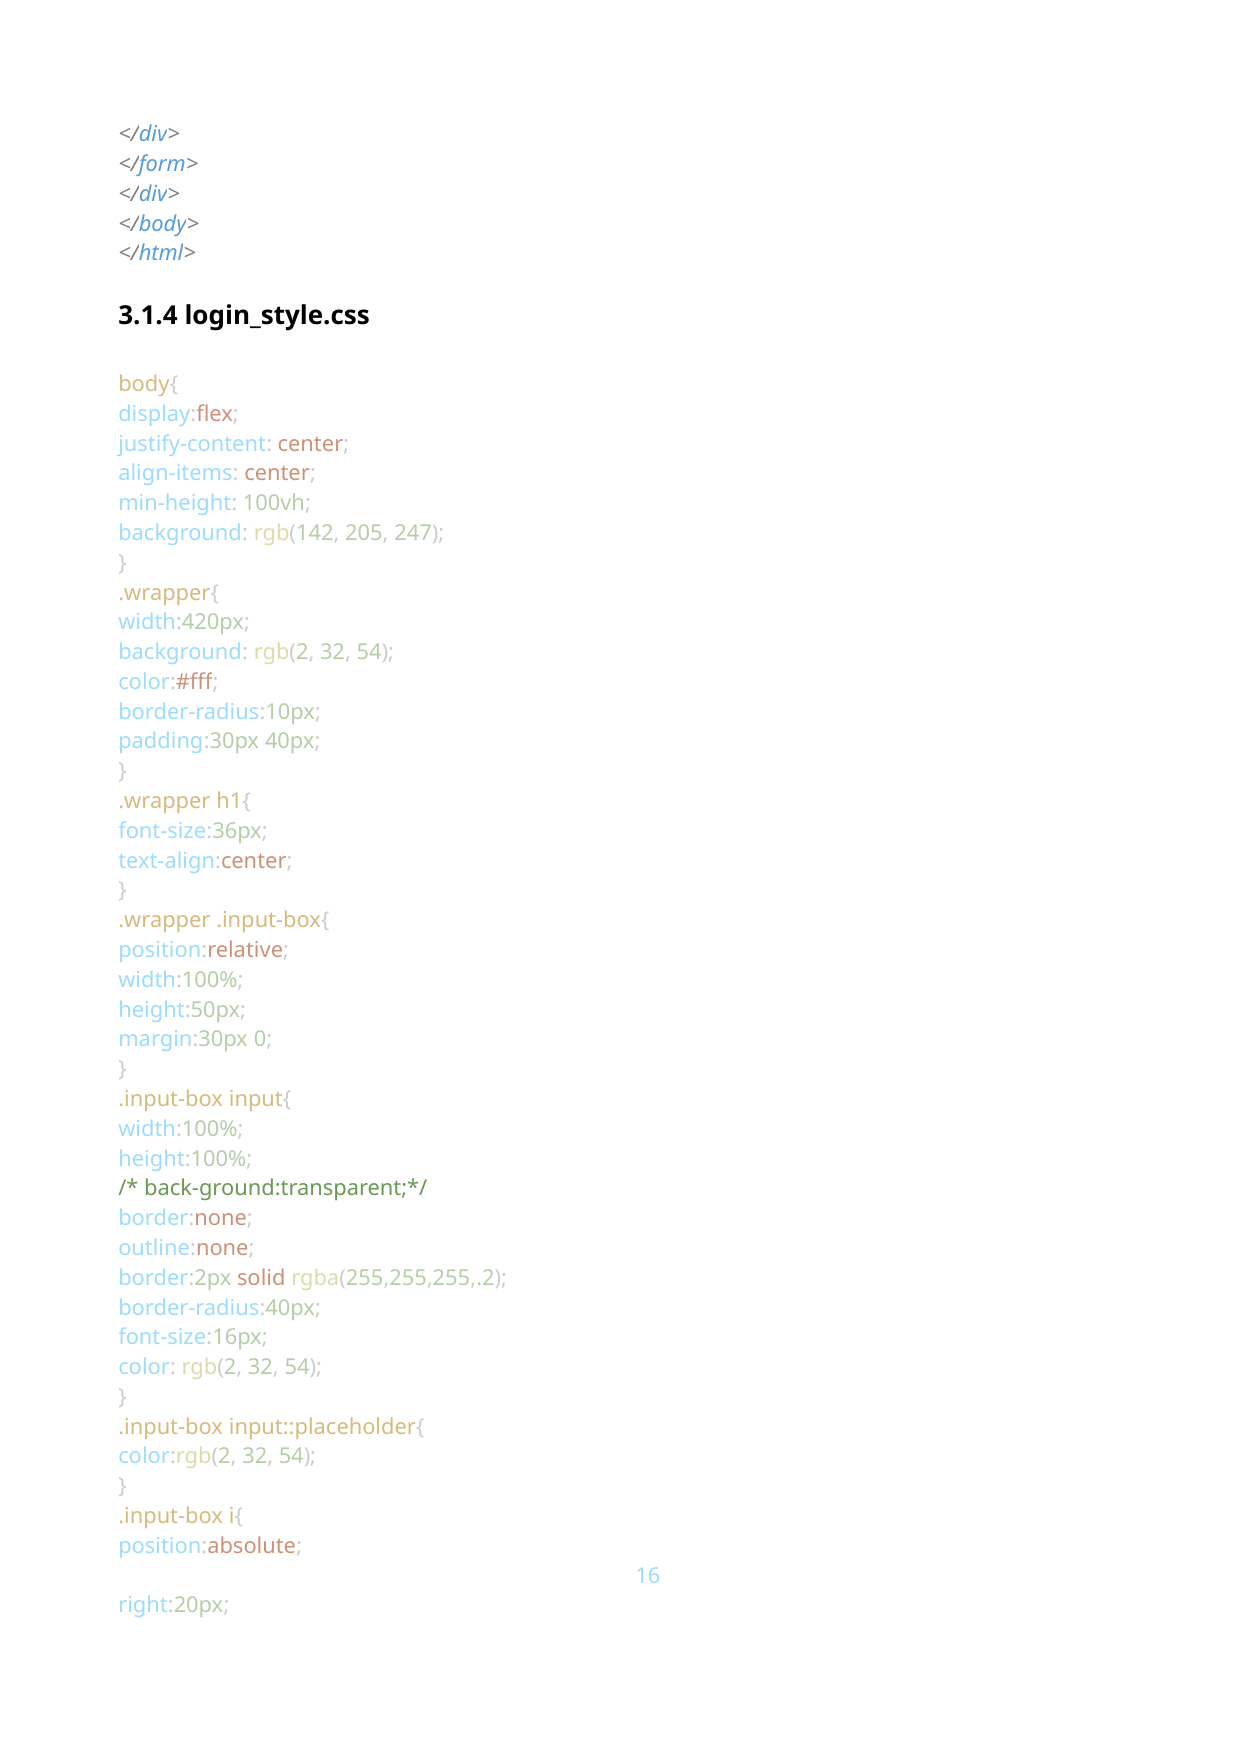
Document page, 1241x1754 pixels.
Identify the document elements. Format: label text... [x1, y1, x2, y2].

text } [118, 1053, 1122, 1083]
text /* back-ground:transparent;*/ [118, 1172, 1122, 1202]
text outline:none; [118, 1232, 1122, 1262]
text color: rgb(2, 32, 54); [118, 1351, 1122, 1381]
text width:100%; [118, 1113, 1122, 1142]
text padding:30px 40px; [118, 725, 1122, 755]
text position:absolute; [118, 1530, 1122, 1559]
text margin:30px 0; [118, 1023, 1122, 1053]
text justify-content: center; [118, 427, 1122, 457]
text </body> [118, 207, 1122, 237]
text .wrapper .input-box{ [118, 904, 1122, 934]
text </div> [118, 178, 1122, 207]
text } [118, 547, 1122, 576]
text body{ [118, 368, 1122, 398]
text .input-box i{ [118, 1500, 1122, 1530]
text color:#fff; [118, 666, 1122, 696]
text border:2px solid rgba(255,255,255,.2); [118, 1262, 1122, 1291]
text background: rgb(142, 205, 247); [118, 517, 1122, 547]
text 3.1.4 login_style.css [118, 297, 1122, 332]
text .wrapper{ [118, 576, 1122, 606]
text } [118, 1470, 1122, 1500]
text .wrapper h1{ [118, 785, 1122, 815]
text .input-box input::placeholder{ [118, 1411, 1122, 1440]
text </html> [118, 237, 1122, 267]
text } [118, 874, 1122, 904]
text width:420px; [118, 606, 1122, 636]
text color:rgb(2, 32, 54); [118, 1440, 1122, 1470]
text background: rgb(2, 32, 54); [118, 636, 1122, 666]
text height:50px; [118, 993, 1122, 1023]
text </form> [118, 148, 1122, 178]
text position:relative; [118, 934, 1122, 964]
text } [118, 755, 1122, 785]
text font-size:36px; [118, 815, 1122, 844]
text border-radius:40px; [118, 1291, 1122, 1321]
text font-size:16px; [118, 1321, 1122, 1351]
text 16 [118, 1559, 1122, 1589]
text right:20px; [118, 1589, 1122, 1619]
text border:none; [118, 1202, 1122, 1232]
text min-height: 100vh; [118, 487, 1122, 517]
text text-align:center; [118, 844, 1122, 874]
text .input-box input{ [118, 1083, 1122, 1113]
text height:100%; [118, 1142, 1122, 1172]
text </div> [118, 118, 1122, 148]
text width:100%; [118, 964, 1122, 993]
text } [118, 1381, 1122, 1411]
text align-items: center; [118, 457, 1122, 487]
text display:flex; [118, 398, 1122, 427]
text border-radius:10px; [118, 696, 1122, 725]
